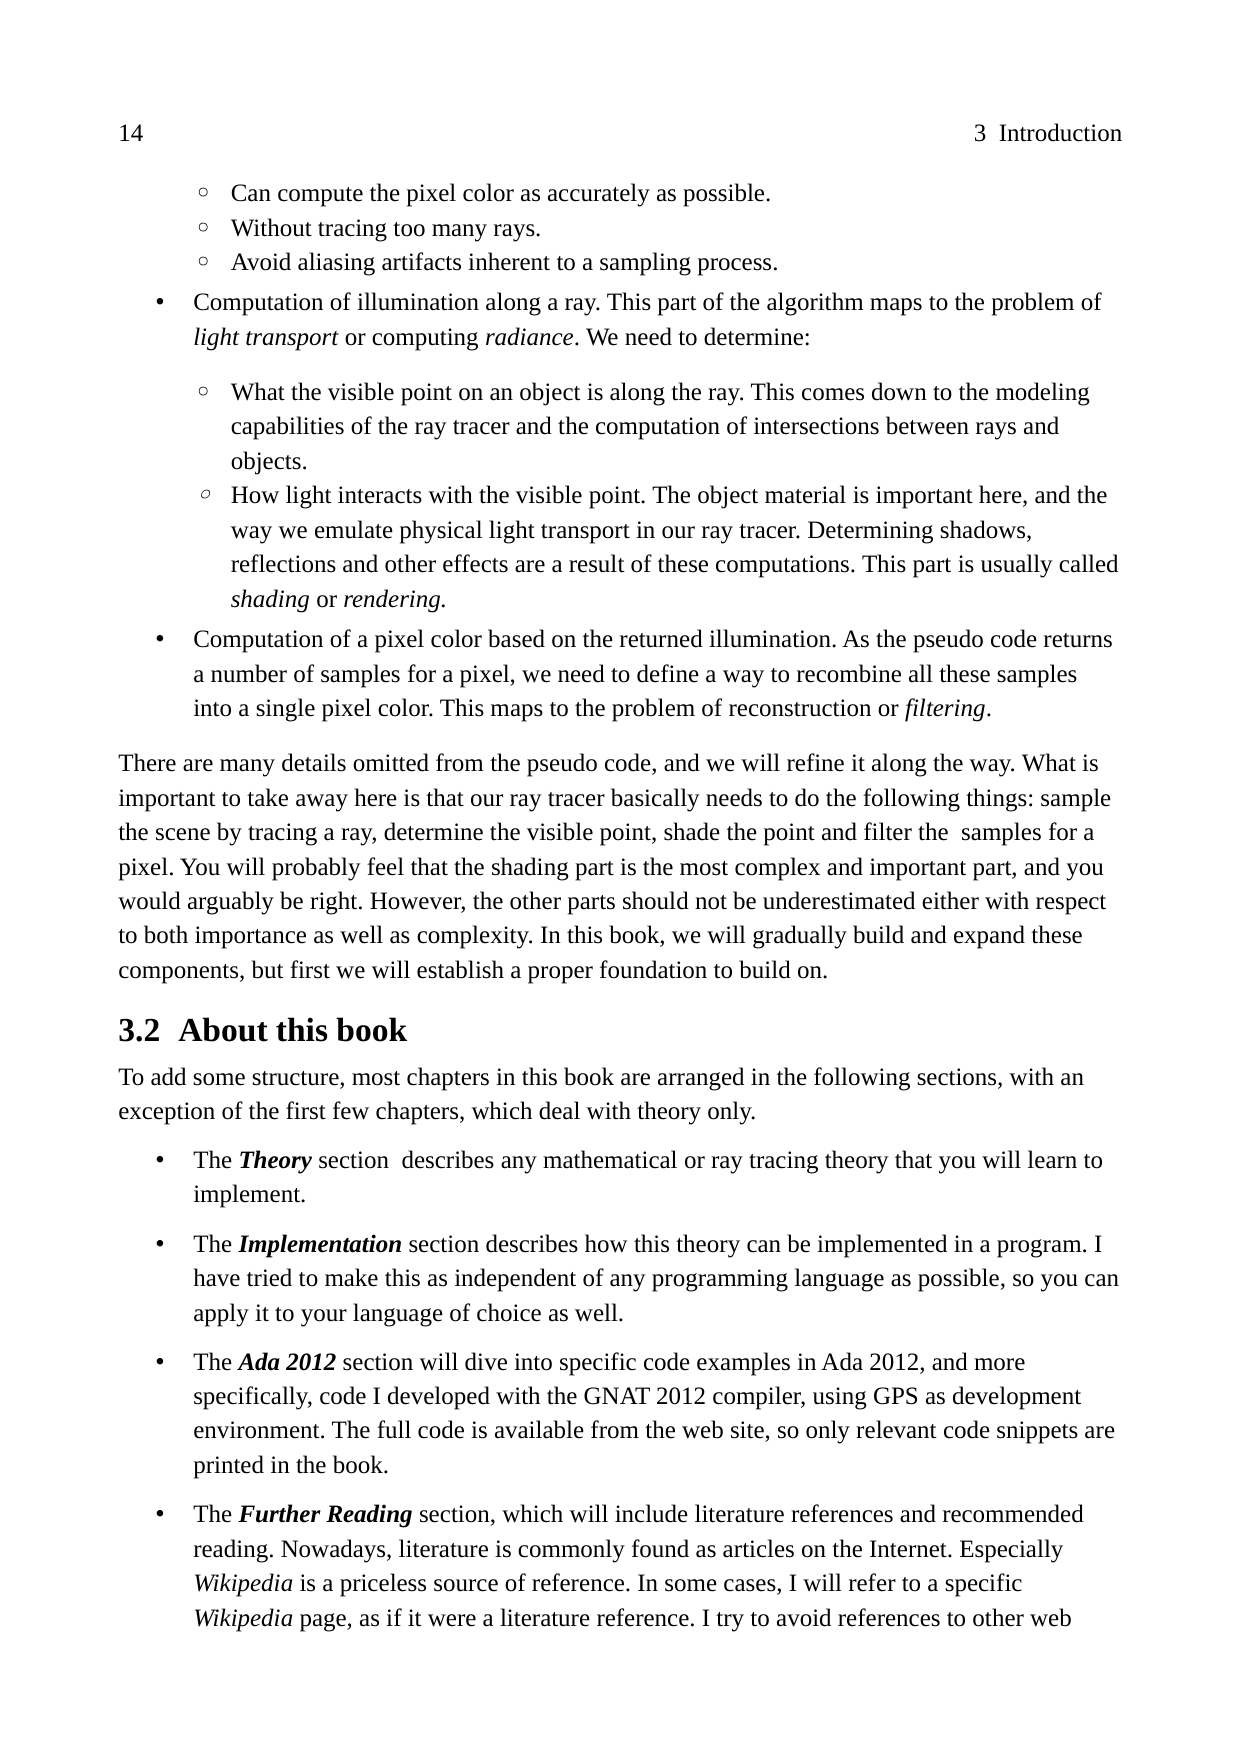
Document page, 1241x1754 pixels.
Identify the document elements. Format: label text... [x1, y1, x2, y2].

subtitle About this book [118, 1010, 1122, 1049]
list Can compute the pixel color as accurately as possible. [193, 178, 1122, 207]
list The Implementation section describes how this theory can be implemented in a program. I have tried to make this as independent of any programming language as possible, so you can apply it to your language of choice as well. [156, 1229, 1122, 1326]
list The Theory section describes any mathematical or ray tracing theory that you will learn to implement. [156, 1145, 1122, 1208]
text There are many details omitted from the pseudo code, and we will refine it along the way. What is important to take away here is that our ray tracer basically needs to do the following things: sample the scene by tracing a ray, determine the visible point, shade the point and filter the samples for a pixel. You will probably feel that the shading part is the most complex and important part, and you would arguably be right. However, the other parts should not be underestimated either with respect to both importance as well as complexity. In this book, we will gradually build and expand these components, but first we will establish a proper foundation to build on. [118, 748, 1122, 984]
list The Ada 2012 section will dive into specific code examples in Ada 2012, and more specifically, code I developed with the GNAT 2012 compiler, using GPS as development environment. The full code is available from the web site, so only relevant code snippets are printed in the book. [156, 1347, 1122, 1479]
list What the visible point on an object is along the ray. This comes down to the modeling capabilities of the ray tracer and the computation of intersections between rays and objects. [193, 377, 1122, 475]
list How light interacts with the visible point. The object material is important here, and the way we emulate physical light transport in our ray tracer. Determining shadows, reflections and other effects are a result of these computations. This part is usually called shading or rendering. [193, 480, 1122, 613]
list Computation of illumination along a ray. This part of the algorithm maps to the problem of light transport or computing radiance. We need to determine: [156, 287, 1122, 351]
list Avoid aliasing artifacts inherent to a sampling process. [193, 247, 1122, 276]
list The Further Reading section, which will include literature references and recommended reading. Nowadays, literature is commonly found as articles on the Internet. Especially Wikipedia is a priceless source of reference. In some cases, I will refer to a specific Wikipedia page, as if it were a literature reference. I try to avoid references to other web [156, 1499, 1122, 1631]
list Computation of a pixel color based on the returned illumination. As the pseudo code returns a number of samples for a pixel, we need to define a way to recombine all these samples into a single pixel color. This maps to the problem of reconstruction or filtering. [156, 624, 1122, 722]
list Without tracing too many rays. [193, 213, 1122, 241]
text To add some structure, most chapters in this book are arranged in the following sections, with an exception of the first few chapters, which deal with theory only. [118, 1062, 1122, 1125]
